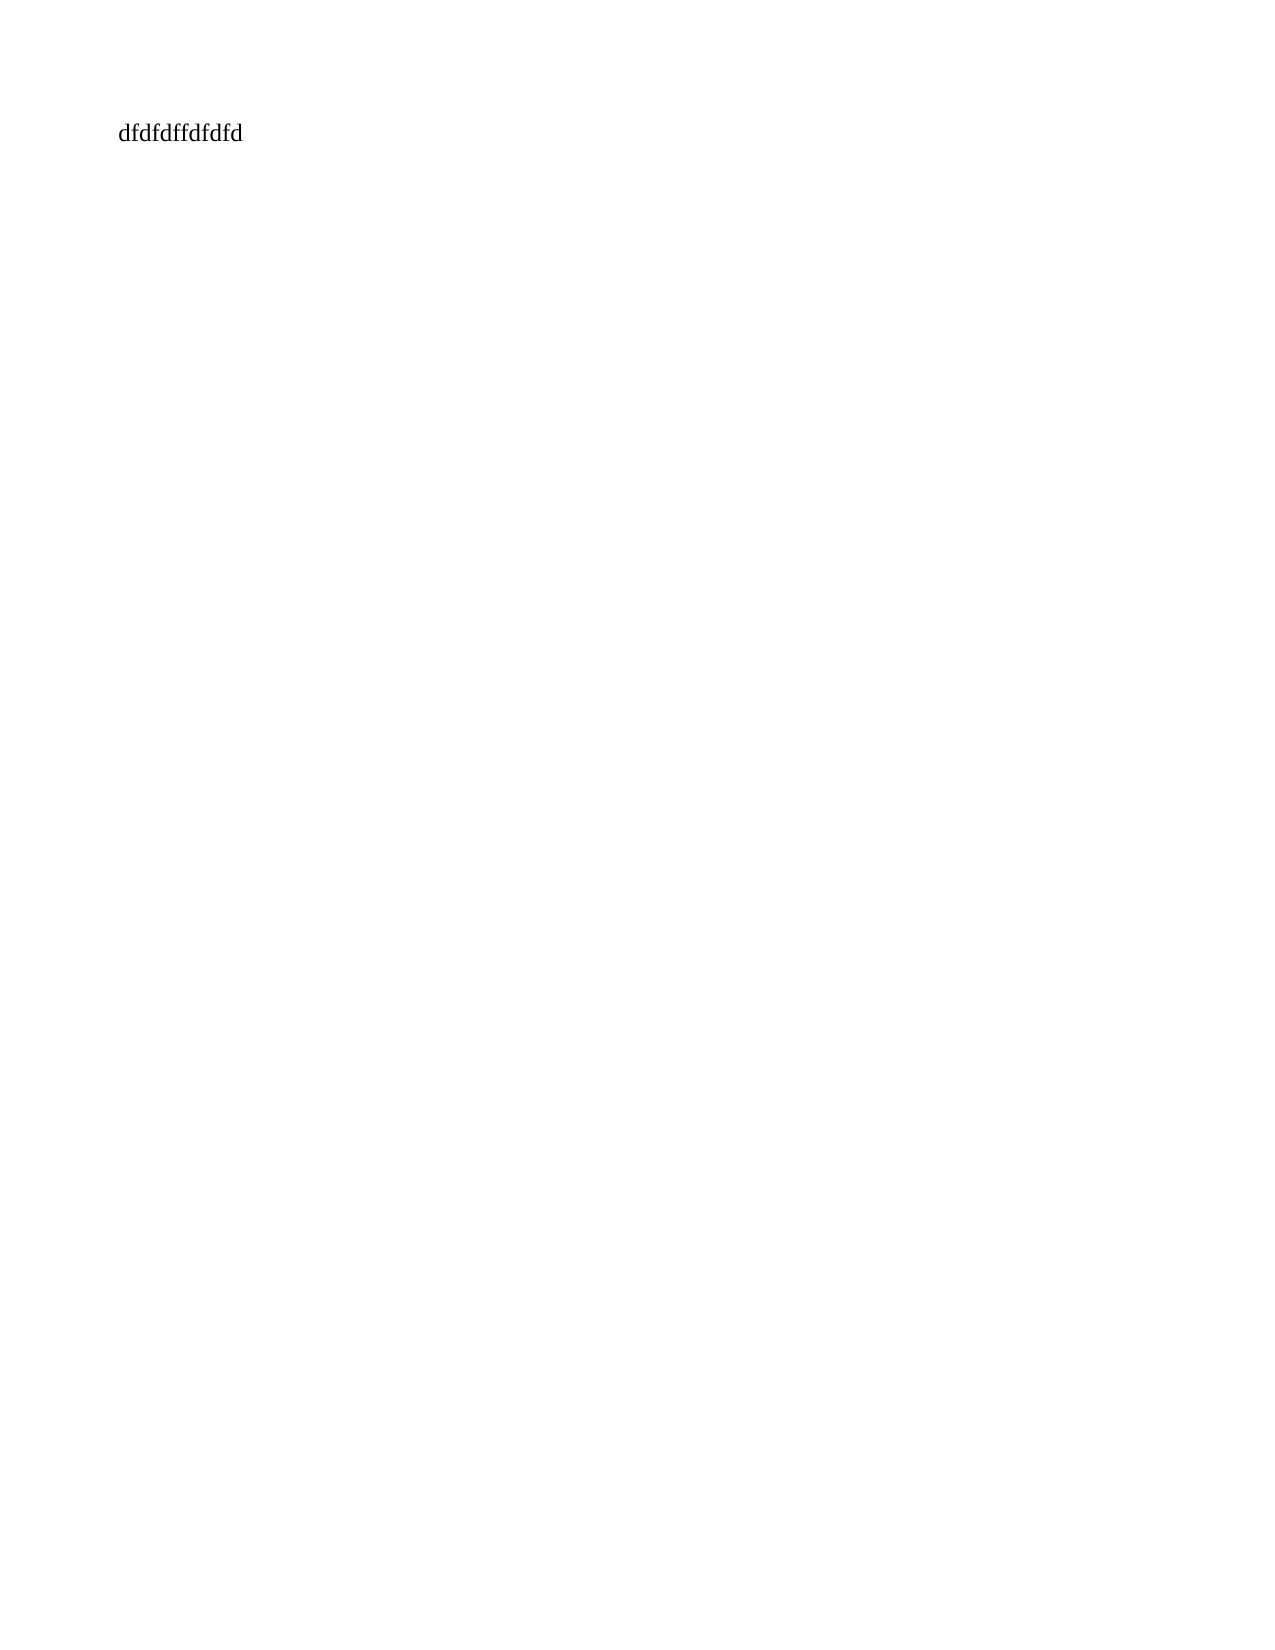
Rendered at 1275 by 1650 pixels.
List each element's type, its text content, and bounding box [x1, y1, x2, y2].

text dfdfdffdfdfd [118, 118, 1157, 147]
